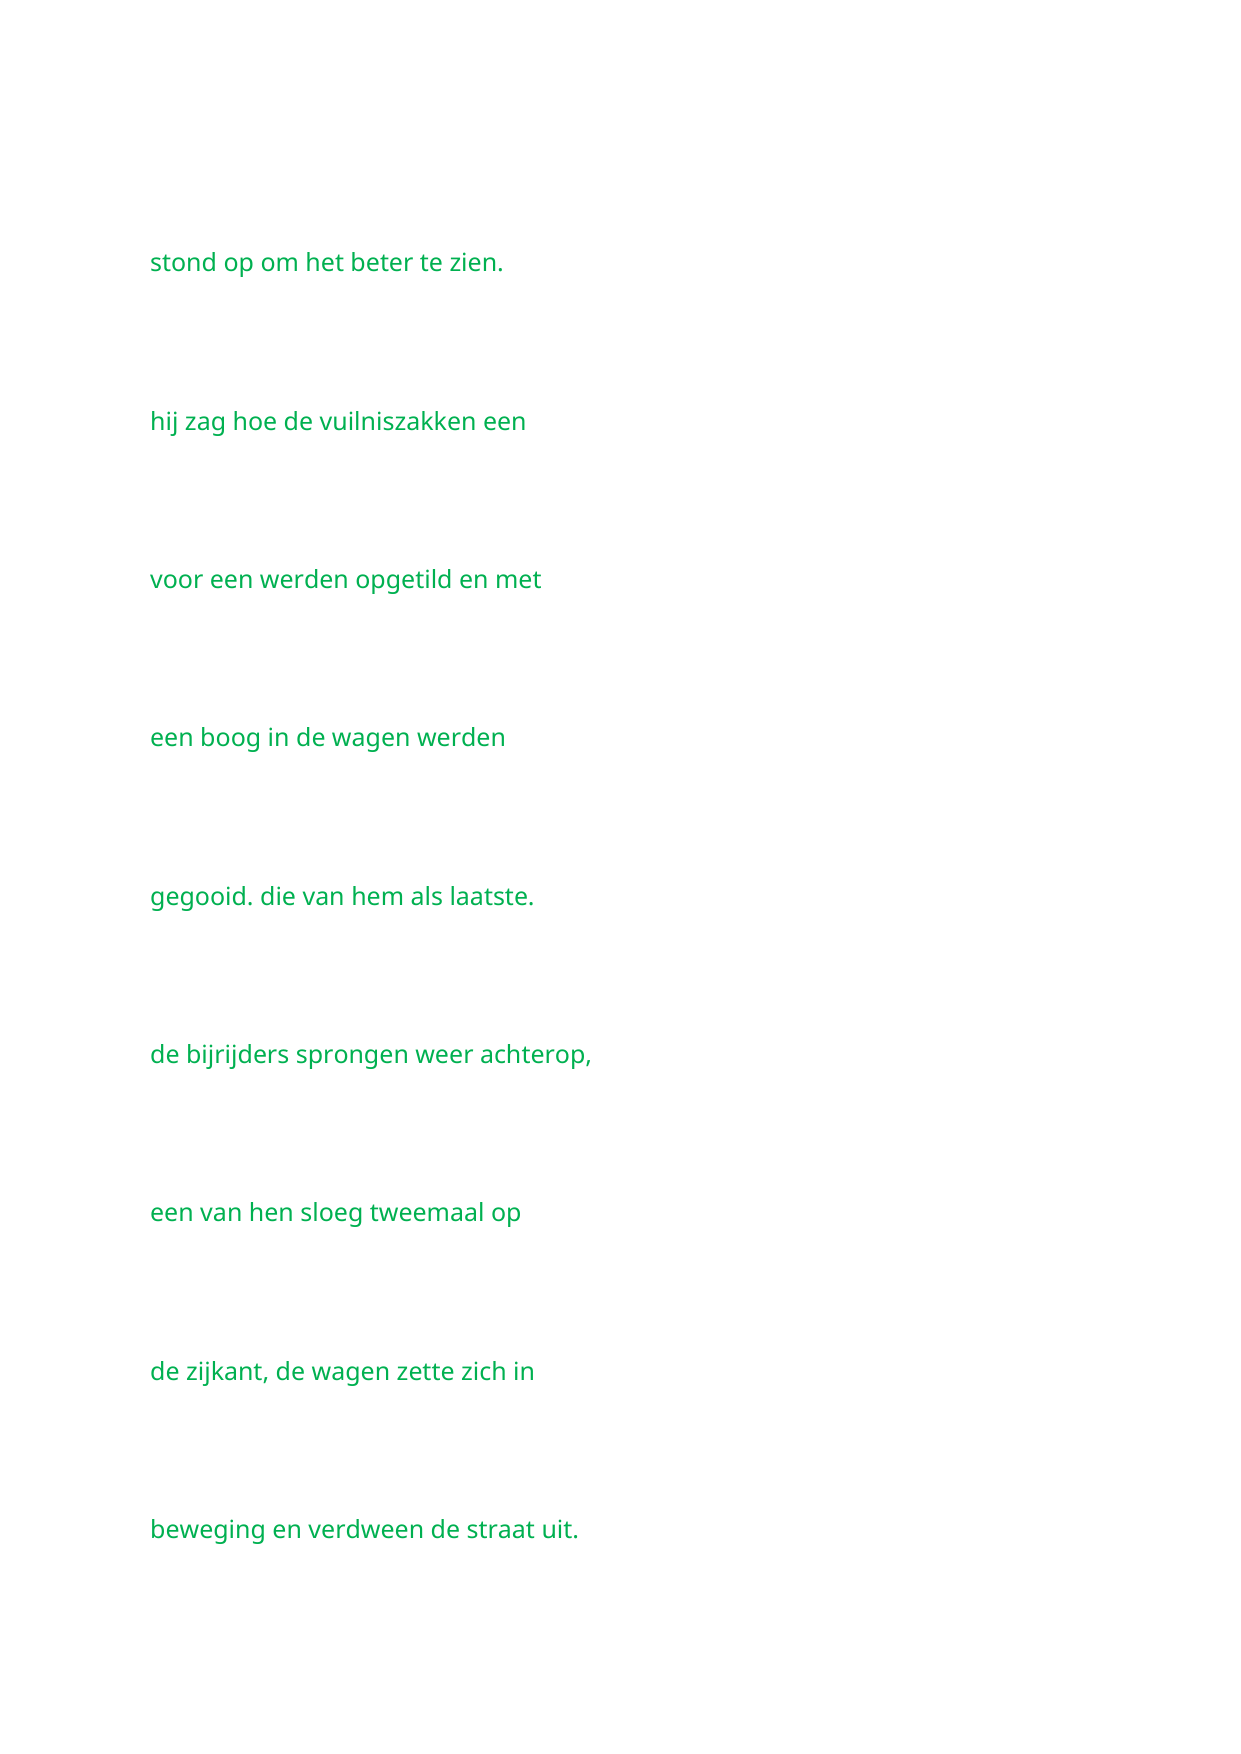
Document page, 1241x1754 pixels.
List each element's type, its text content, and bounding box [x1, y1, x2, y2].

text stond op om het beter te zien. [150, 229, 1090, 279]
text hij zag hoe de vuilniszakken een [150, 387, 1090, 437]
text voor een werden opgetild en met [150, 546, 1090, 596]
text de bijrijders sprongen weer achterop, [150, 1021, 1090, 1071]
text een van hen sloeg tweemaal op [150, 1179, 1090, 1229]
text een boog in de wagen werden [150, 704, 1090, 754]
text beweging en verdween de straat uit. [150, 1496, 1090, 1546]
text de zijkant, de wagen zette zich in [150, 1337, 1090, 1387]
text gegooid. die van hem als laatste. [150, 862, 1090, 912]
